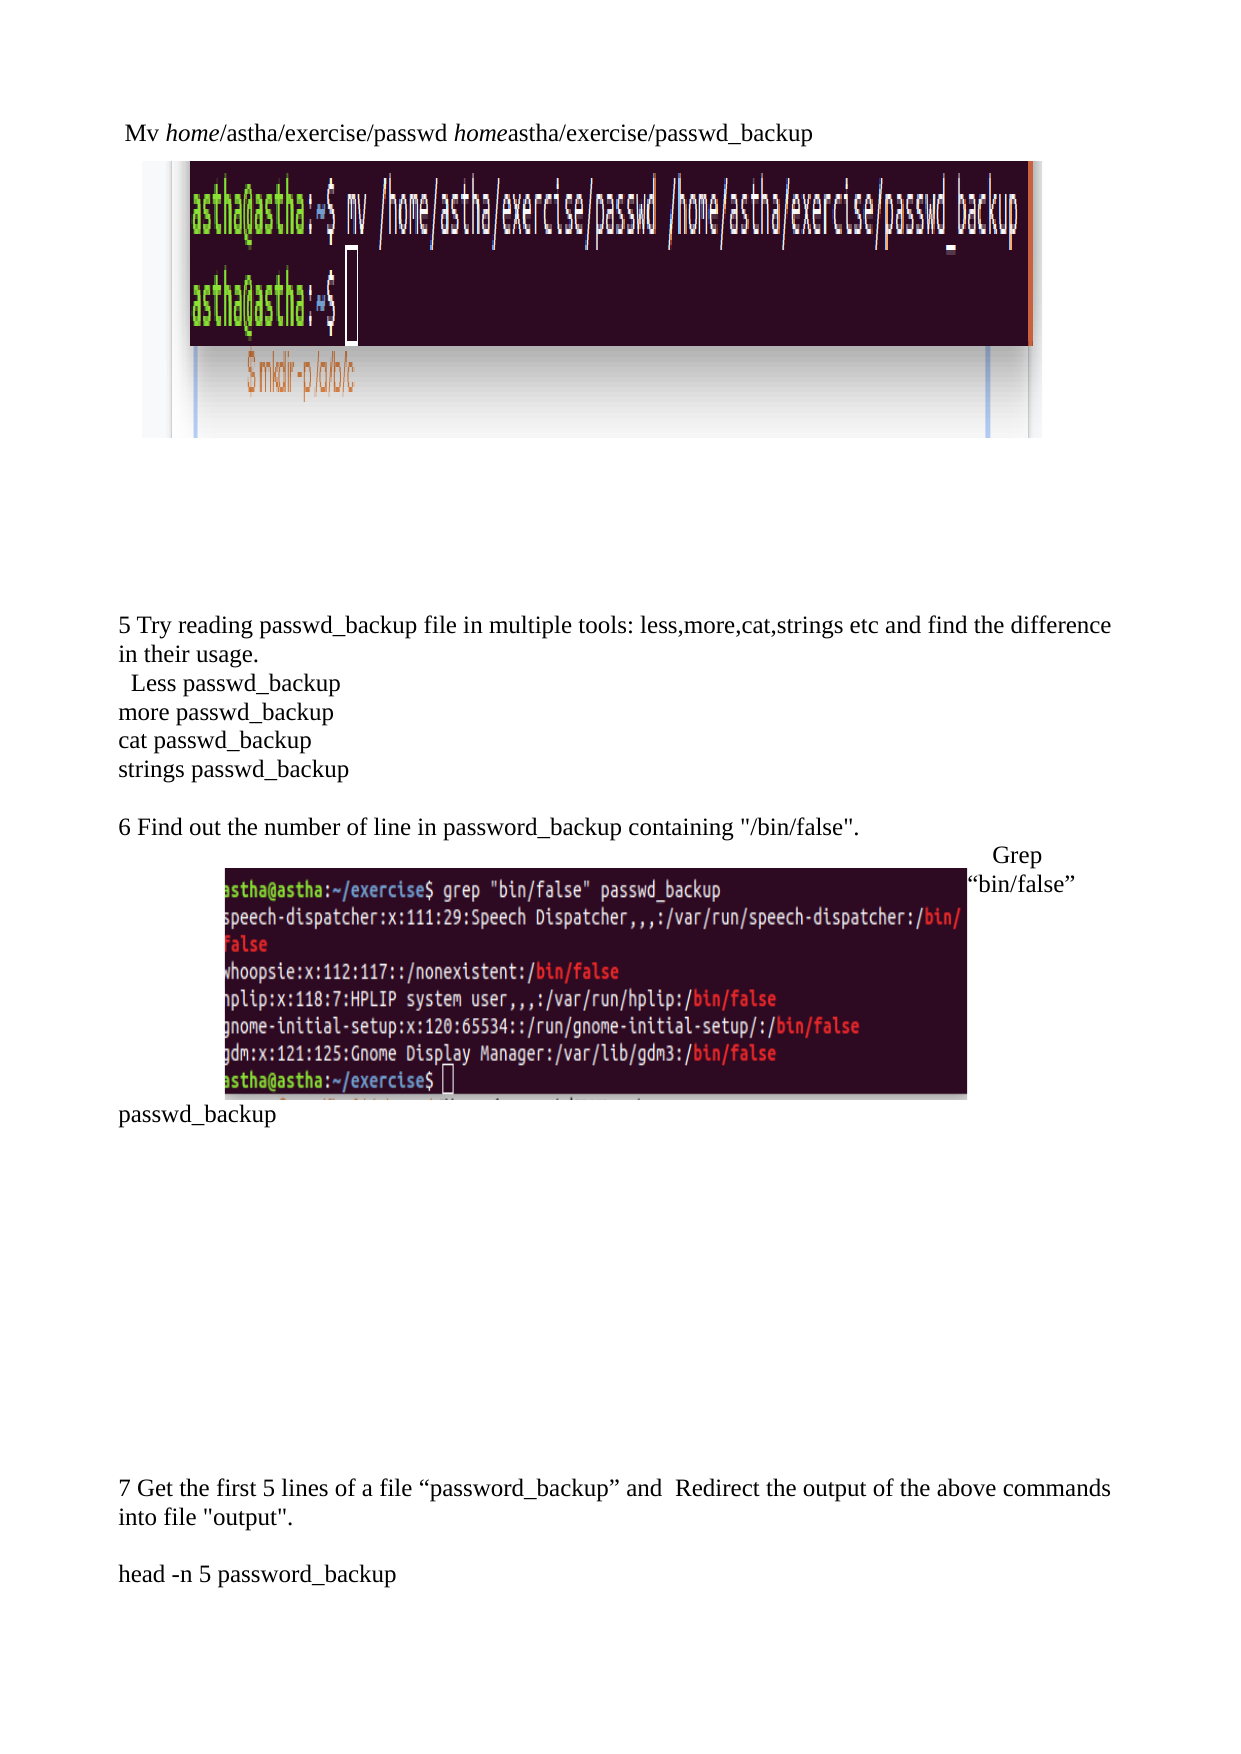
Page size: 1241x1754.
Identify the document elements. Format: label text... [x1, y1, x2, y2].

text more passwd_backup [118, 697, 1122, 726]
picture [224, 868, 968, 1100]
text strings passwd_backup [118, 754, 1122, 783]
text Mv home/astha/exercise/passwd homeastha/exercise/passwd_backup [118, 118, 1122, 147]
text cat passwd_backup [118, 726, 1122, 754]
text Less passwd_backup [118, 668, 1122, 697]
picture [142, 165, 1043, 438]
text 6 Find out the number of line in password_backup containing "/bin/false". [118, 812, 1122, 841]
text head -n 5 password_backup [118, 1559, 1122, 1588]
text Grep “bin/false” passwd_backup [118, 841, 1122, 1128]
text 5 Try reading passwd_backup file in multiple tools: less,more,cat,strings etc and find the difference in their usage. [118, 611, 1122, 668]
text 7 Get the first 5 lines of a file “password_backup” and Redirect the output of the above commands into file "output". [118, 1473, 1122, 1531]
